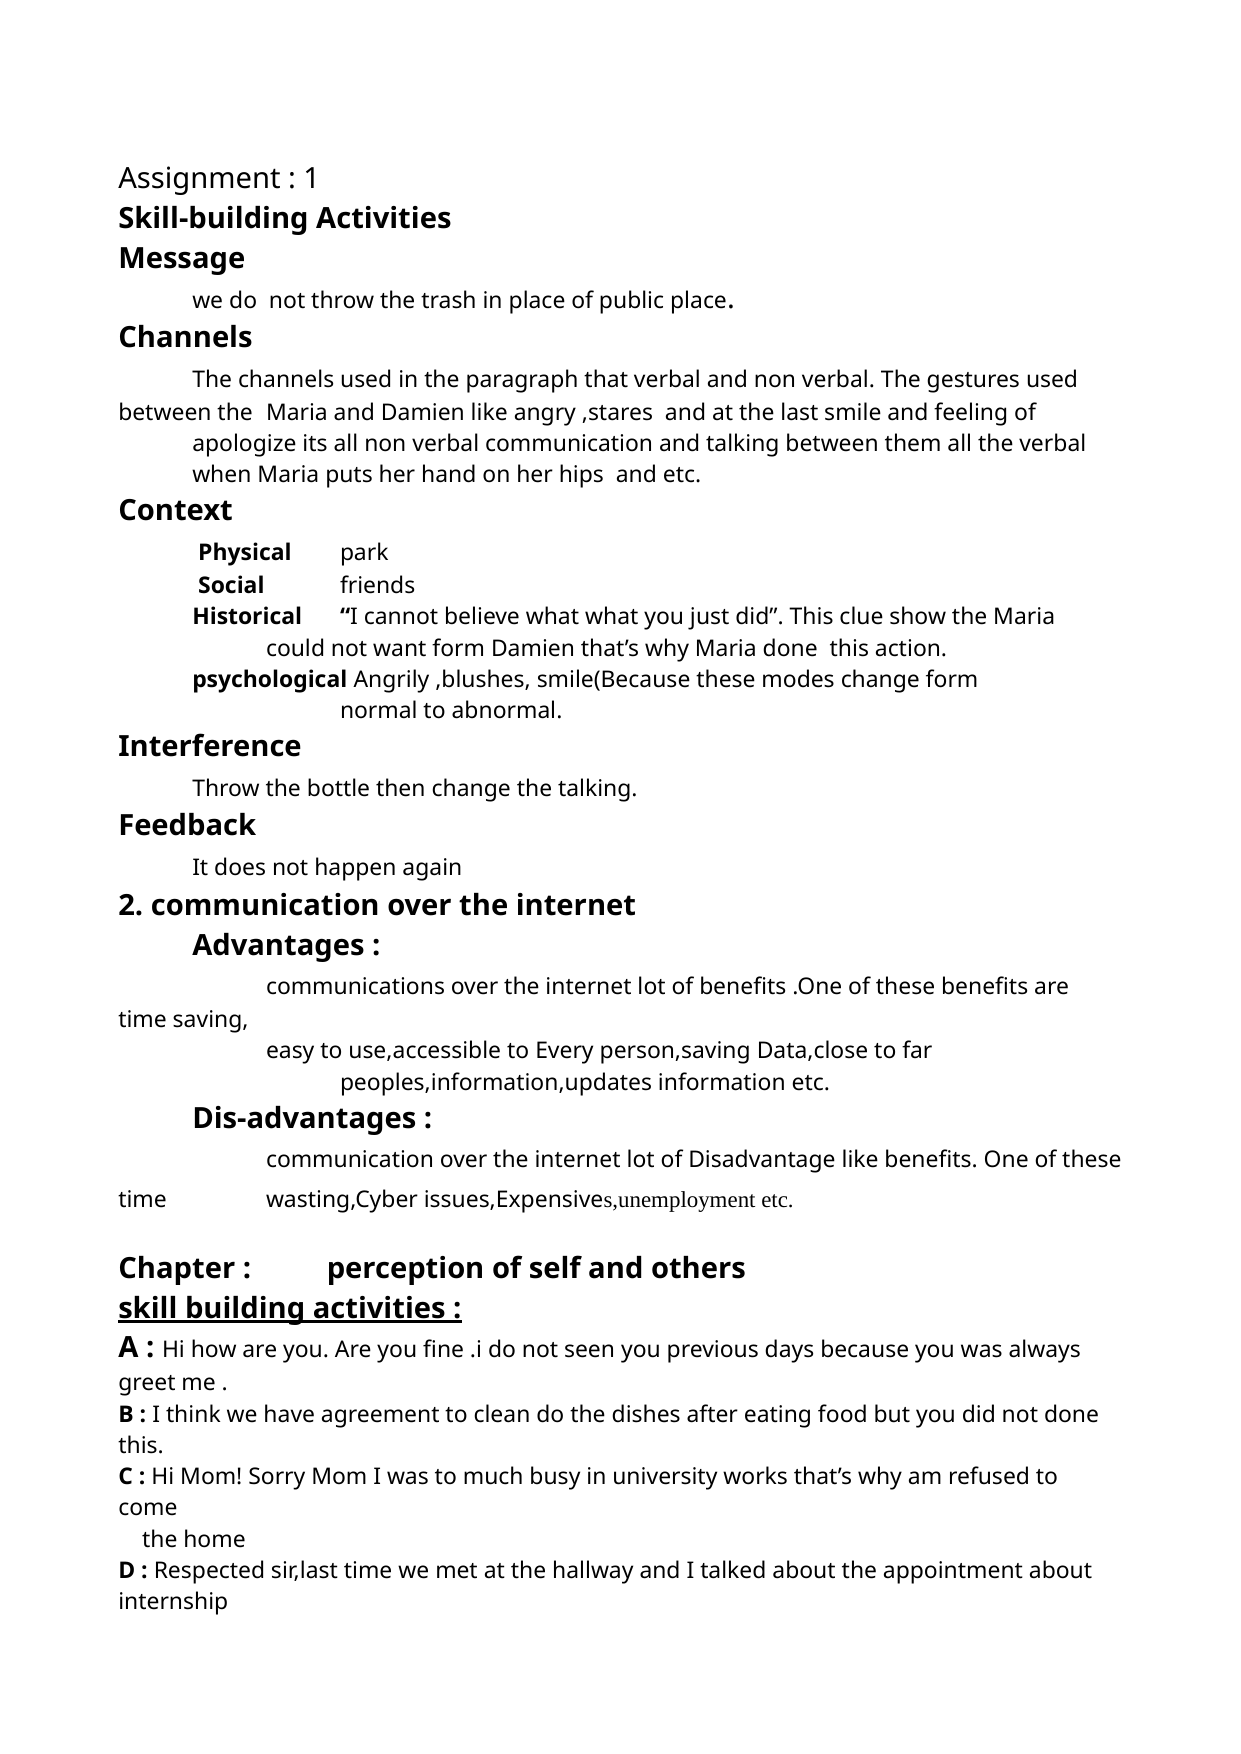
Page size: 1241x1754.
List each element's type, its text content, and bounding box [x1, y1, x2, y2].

text apologize its all non verbal communication and talking between them all the verbal when Maria puts her hand on her hips and etc. [118, 427, 1122, 490]
text Advantages : [118, 924, 1122, 963]
text Feedback [118, 805, 1122, 844]
text It does not happen again [118, 844, 1122, 884]
text psychological Angrily ,blushes, smile(Because these modes change form [118, 663, 1122, 694]
text easy to use,accessible to Every person,saving Data,close to far peoples,information,updates information etc. [118, 1034, 1122, 1097]
text Physical park [118, 529, 1122, 569]
text Context [118, 490, 1122, 529]
text Channels [118, 317, 1122, 356]
text Dis-advantages : [118, 1097, 1122, 1137]
text skill building activities : [118, 1287, 1122, 1327]
text Social friends [118, 569, 1122, 600]
text the home [118, 1522, 1122, 1554]
text B : I think we have agreement to clean do the dishes after eating food but you did not done this. [118, 1397, 1122, 1460]
text Historical “I cannot believe what what you just did”. This clue show the Maria could not want form Damien that’s why Maria done this action. [118, 600, 1122, 663]
text C : Hi Mom! Sorry Mom I was to much busy in university works that’s why am refused to come [118, 1460, 1122, 1522]
text Interference [118, 725, 1122, 765]
text The channels used in the paragraph that verbal and non verbal. The gestures used between the Maria and Damien like angry ,stares and at the last smile and feeling of [118, 356, 1122, 427]
text communications over the internet lot of benefits .One of these benefits are time saving, [118, 963, 1122, 1034]
text Message [118, 237, 1122, 277]
text 2. communication over the internet [118, 884, 1122, 924]
text normal to abnormal. [118, 694, 1122, 725]
text Assignment : 1 [118, 158, 1122, 197]
text we do not throw the trash in place of public place. [118, 277, 1122, 317]
text Skill-building Activities [118, 197, 1122, 237]
text A : Hi how are you. Are you fine .i do not seen you previous days because you was always greet me . [118, 1327, 1122, 1397]
text D : Respected sir,last time we met at the hallway and I talked about the appointment about internship [118, 1554, 1122, 1616]
text communication over the internet lot of Disadvantage like benefits. One of these time wasting,Cyber issues,Expensives,unemployment etc. [118, 1137, 1122, 1216]
text Chapter : perception of self and others [118, 1247, 1122, 1287]
text Throw the bottle then change the talking. [118, 765, 1122, 805]
